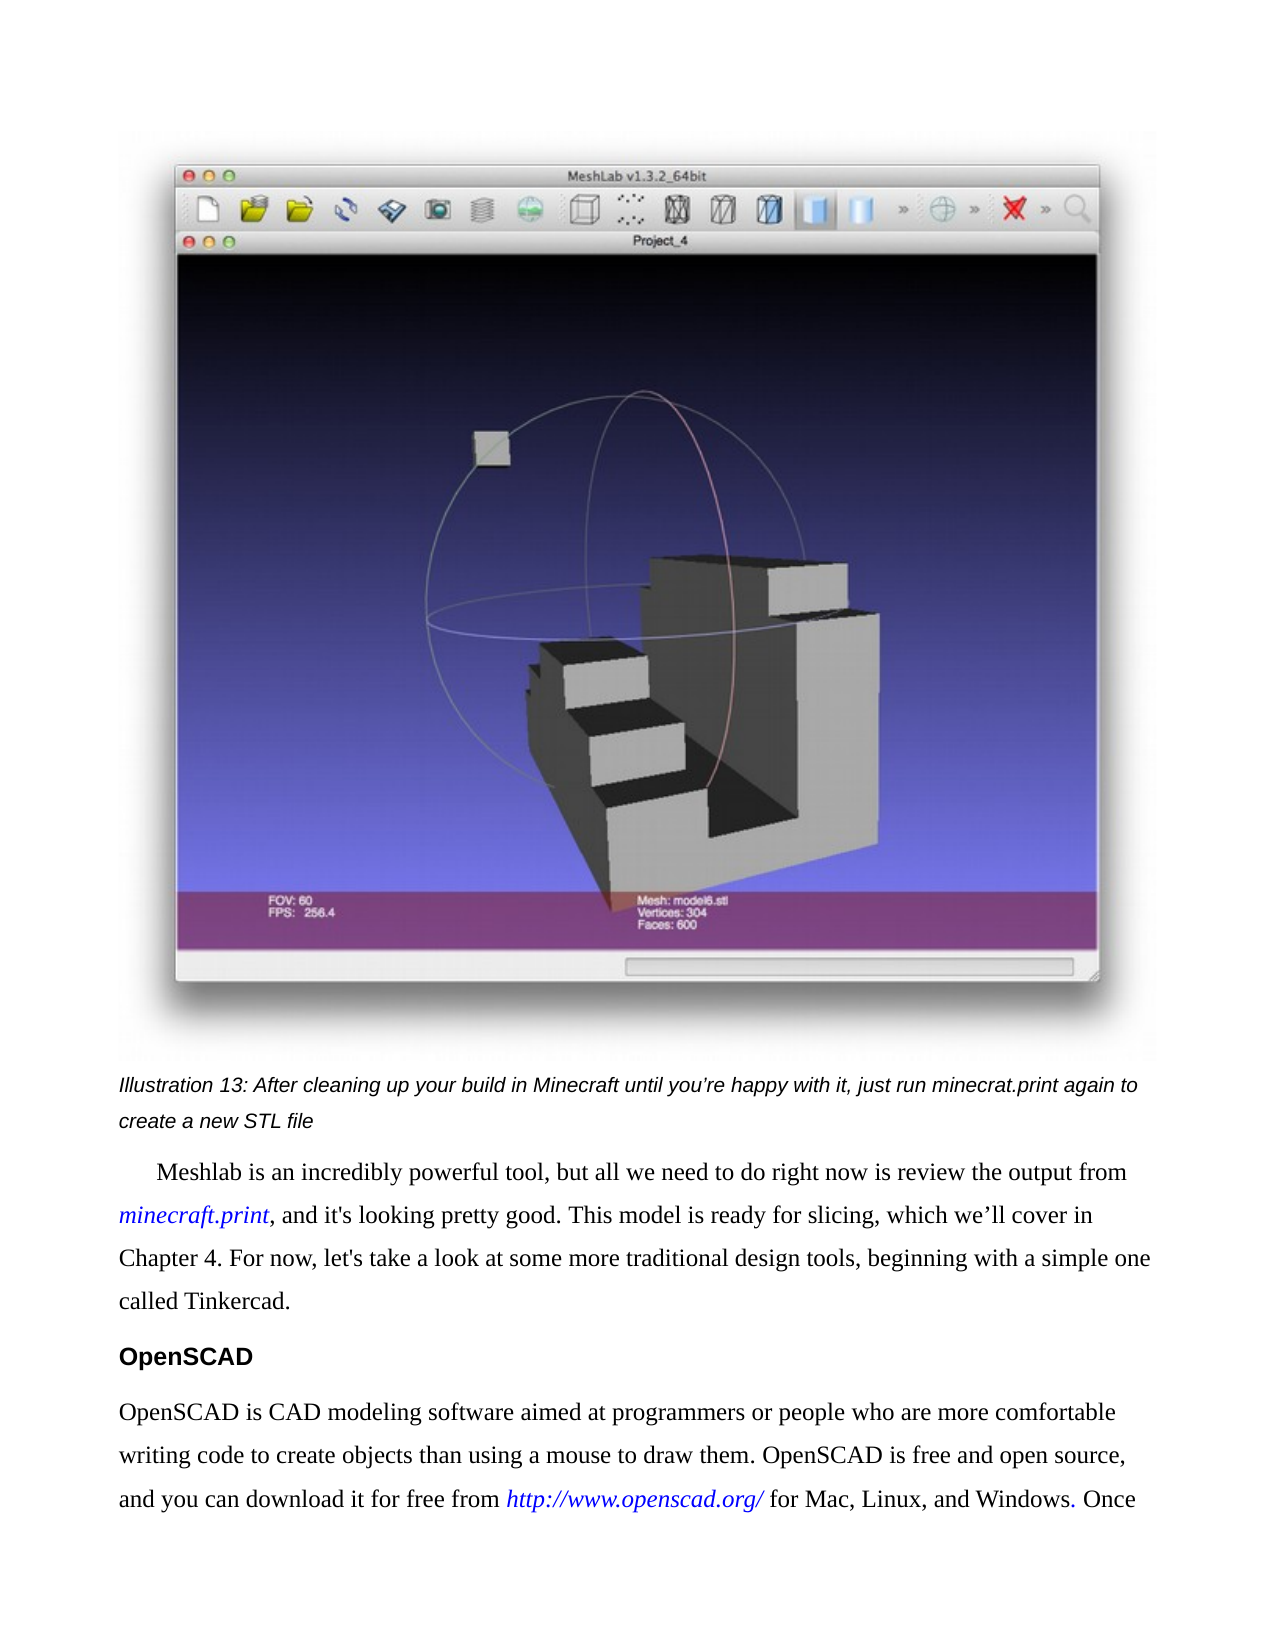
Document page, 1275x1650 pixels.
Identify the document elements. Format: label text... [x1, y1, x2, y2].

text Illustration 13: After cleaning up your build in Minecraft until you’re happy with it, just run minecrat.print again to create a new STL file [118, 1061, 1156, 1133]
text Meshlab is an incredibly powerful tool, but all we need to do right now is review the output from minecraft.print, and it's looking pretty good. This model is ready for slicing, which we’ll cover in Chapter 4. For now, let's take a look at some more traditional design tools, beginning with a simple one called Tinkercad. [118, 1157, 1156, 1315]
picture [118, 131, 1157, 1061]
text OpenSCAD [118, 1342, 1156, 1371]
text OpenSCAD is CAD modeling software aimed at programmers or people who are more comfortable writing code to create objects than using a mouse to draw them. OpenSCAD is free and open source, and you can download it for free from http://www.openscad.org/ for Mac, Linux, and Windows. Once [118, 1397, 1156, 1512]
